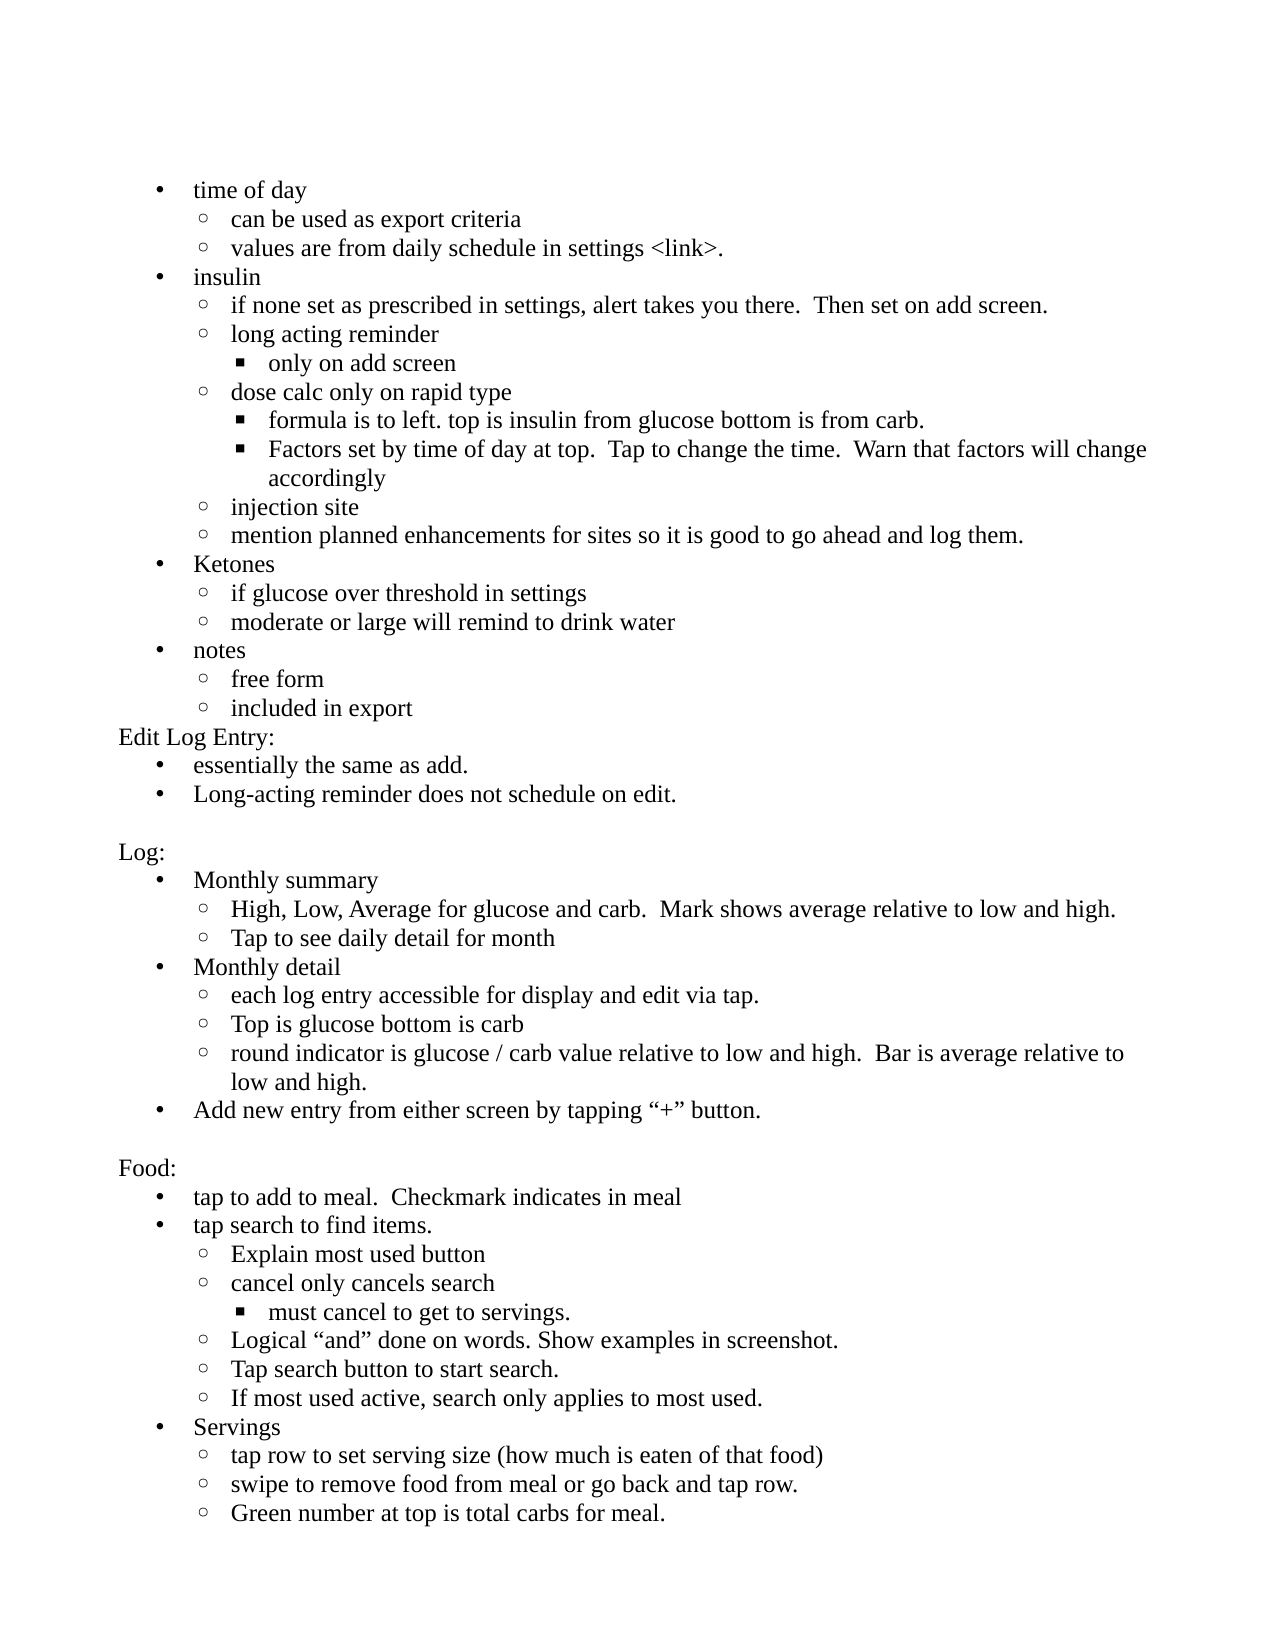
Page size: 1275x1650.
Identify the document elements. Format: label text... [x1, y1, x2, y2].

list must cancel to get to servings. [231, 1297, 1157, 1326]
list notes [156, 636, 1157, 664]
list free form [193, 664, 1157, 693]
list Tap to see daily detail for month [193, 923, 1157, 952]
text Log: [118, 837, 1157, 866]
list tap to add to meal. Checkmark indicates in meal [156, 1182, 1157, 1211]
list dose calc only on rapid type [193, 377, 1157, 406]
list formula is to left. top is insulin from glucose bottom is from carb. [231, 406, 1157, 434]
list If most used active, search only applies to most used. [193, 1383, 1157, 1412]
list if glucose over threshold in settings [193, 578, 1157, 607]
list tap row to set serving size (how much is eaten of that food) [193, 1441, 1157, 1469]
list Servings [156, 1412, 1157, 1441]
list each log entry accessible for display and edit via tap. [193, 981, 1157, 1009]
list cancel only cancels search [193, 1268, 1157, 1297]
list Explain most used button [193, 1239, 1157, 1268]
list injection site [193, 492, 1157, 521]
list round indicator is glucose / carb value relative to low and high. Bar is average relative to low and high. [193, 1038, 1157, 1096]
list High, Low, Average for glucose and carb. Mark shows average relative to low and high. [193, 894, 1157, 923]
text Food: [118, 1153, 1157, 1182]
list Green number at top is total carbs for meal. [193, 1498, 1157, 1527]
list Long-acting reminder does not schedule on edit. [156, 779, 1157, 808]
list included in export [193, 693, 1157, 722]
list Logical “and” done on words. Show examples in screenshot. [193, 1326, 1157, 1354]
list tap search to find items. [156, 1211, 1157, 1239]
list values are from daily schedule in settings <link>. [193, 233, 1157, 262]
list time of day [156, 176, 1157, 204]
list swipe to remove food from meal or go back and tap row. [193, 1469, 1157, 1498]
list can be used as export criteria [193, 204, 1157, 233]
list Tap search button to start search. [193, 1354, 1157, 1383]
list moderate or large will remind to drink water [193, 607, 1157, 636]
list if none set as prescribed in settings, alert takes you there. Then set on add screen. [193, 291, 1157, 319]
list Monthly detail [156, 952, 1157, 981]
list Monthly summary [156, 866, 1157, 894]
list long acting reminder [193, 319, 1157, 348]
list Add new entry from either screen by tapping “+” button. [156, 1096, 1157, 1124]
list mention planned enhancements for sites so it is good to go ahead and log them. [193, 521, 1157, 549]
list Ketones [156, 549, 1157, 578]
list insulin [156, 262, 1157, 291]
list only on add screen [231, 348, 1157, 377]
list essentially the same as add. [156, 751, 1157, 779]
text Edit Log Entry: [118, 722, 1157, 751]
list Top is glucose bottom is carb [193, 1009, 1157, 1038]
list Factors set by time of day at top. Tap to change the time. Warn that factors will change accordingly [231, 434, 1157, 492]
